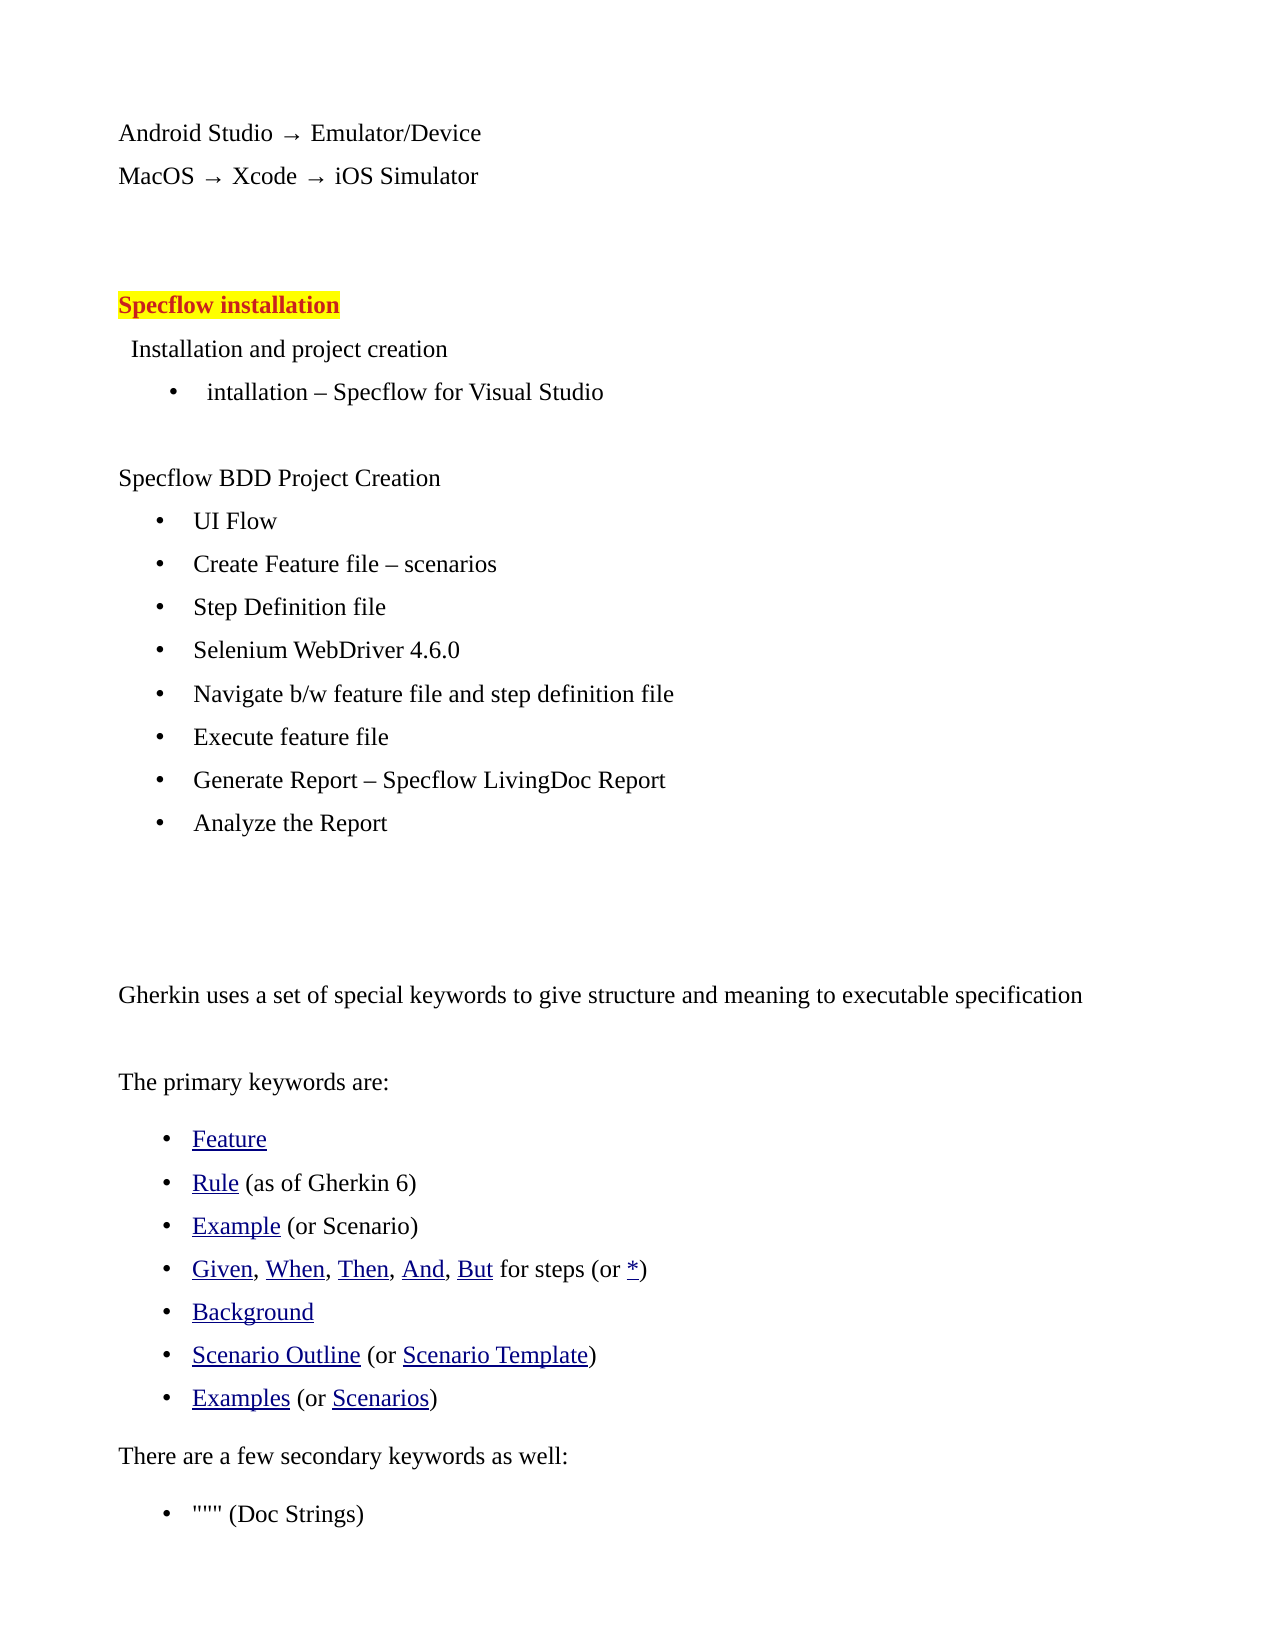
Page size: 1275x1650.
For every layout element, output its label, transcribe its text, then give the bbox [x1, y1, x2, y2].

list Selenium WebDriver 4.6.0 [156, 636, 1157, 664]
list intallation – Specflow for Visual Studio [169, 377, 1157, 406]
text Gherkin uses a set of special keywords to give structure and meaning to executable specification [118, 981, 1157, 1009]
list Example (or Scenario) [162, 1211, 1157, 1239]
list Scenario Outline (or Scenario Template) [162, 1340, 1157, 1369]
text Specflow BDD Project Creation [118, 463, 1157, 492]
text Installation and project creation [118, 334, 1157, 362]
list UI Flow [156, 506, 1157, 535]
list Step Definition file [156, 592, 1157, 621]
text The primary keywords are: [118, 1067, 1157, 1096]
list Feature [162, 1124, 1157, 1153]
list Navigate b/w feature file and step definition file [156, 679, 1157, 707]
list Analyze the Report [156, 808, 1157, 837]
list Given, When, Then, And, But for steps (or *) [162, 1254, 1157, 1283]
text Specflow installation [118, 291, 1157, 319]
list Background [162, 1297, 1157, 1326]
text Android Studio → Emulator/Device [118, 118, 1157, 147]
list Rule (as of Gherkin 6) [162, 1168, 1157, 1196]
list Examples (or Scenarios) [162, 1383, 1157, 1412]
list Generate Report – Specflow LivingDoc Report [156, 765, 1157, 794]
list """ (Doc Strings) [162, 1499, 1157, 1527]
text MacOS → Xcode → iOS Simulator [118, 161, 1157, 190]
list Create Feature file – scenarios [156, 549, 1157, 578]
text There are a few secondary keywords as well: [118, 1441, 1157, 1470]
list Execute feature file [156, 722, 1157, 751]
